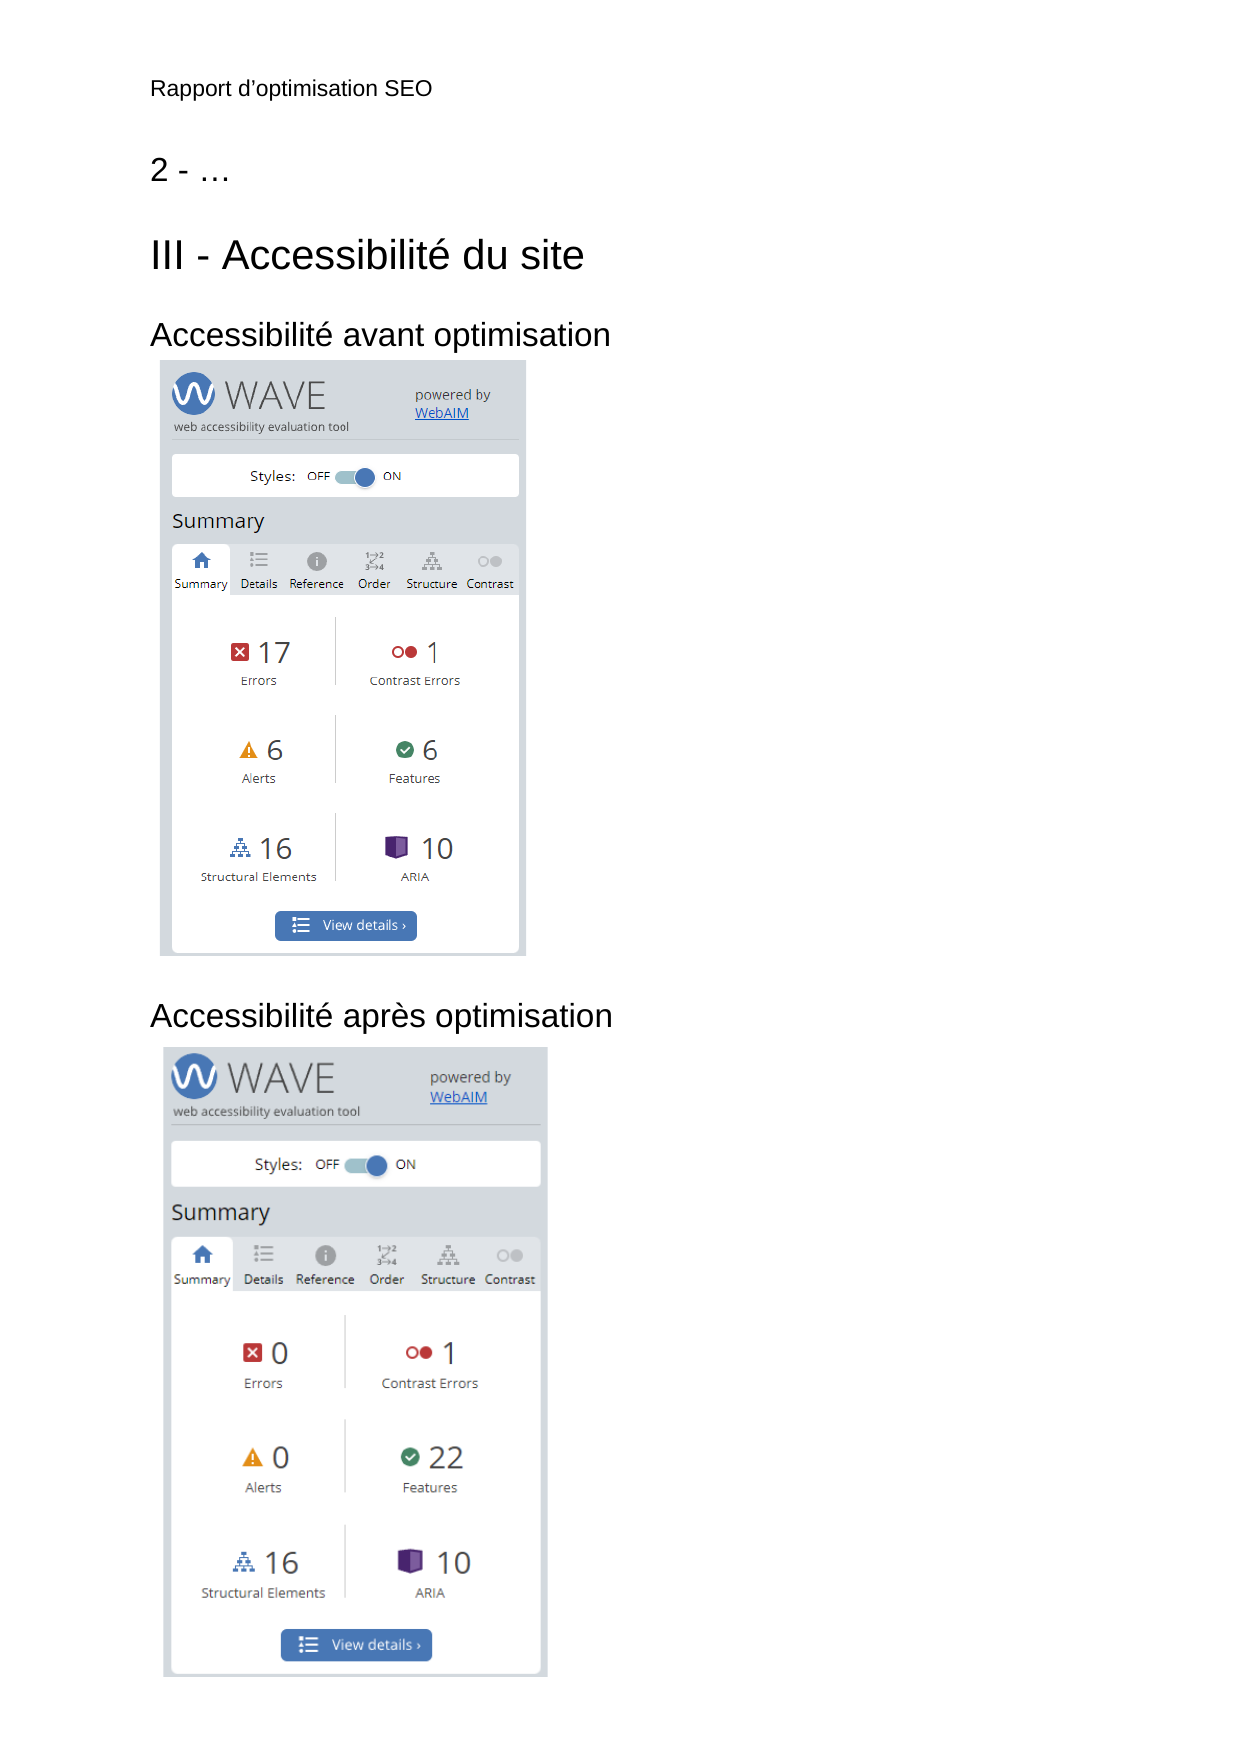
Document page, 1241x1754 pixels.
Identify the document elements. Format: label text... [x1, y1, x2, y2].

subtitle Accessibilité après optimisation [150, 996, 1090, 1034]
subtitle III - Accessibilité du site [150, 230, 1090, 278]
subtitle 2 - … [150, 150, 1090, 188]
picture [163, 1047, 548, 1677]
picture [159, 360, 527, 956]
subtitle Accessibilité avant optimisation [150, 316, 1090, 354]
